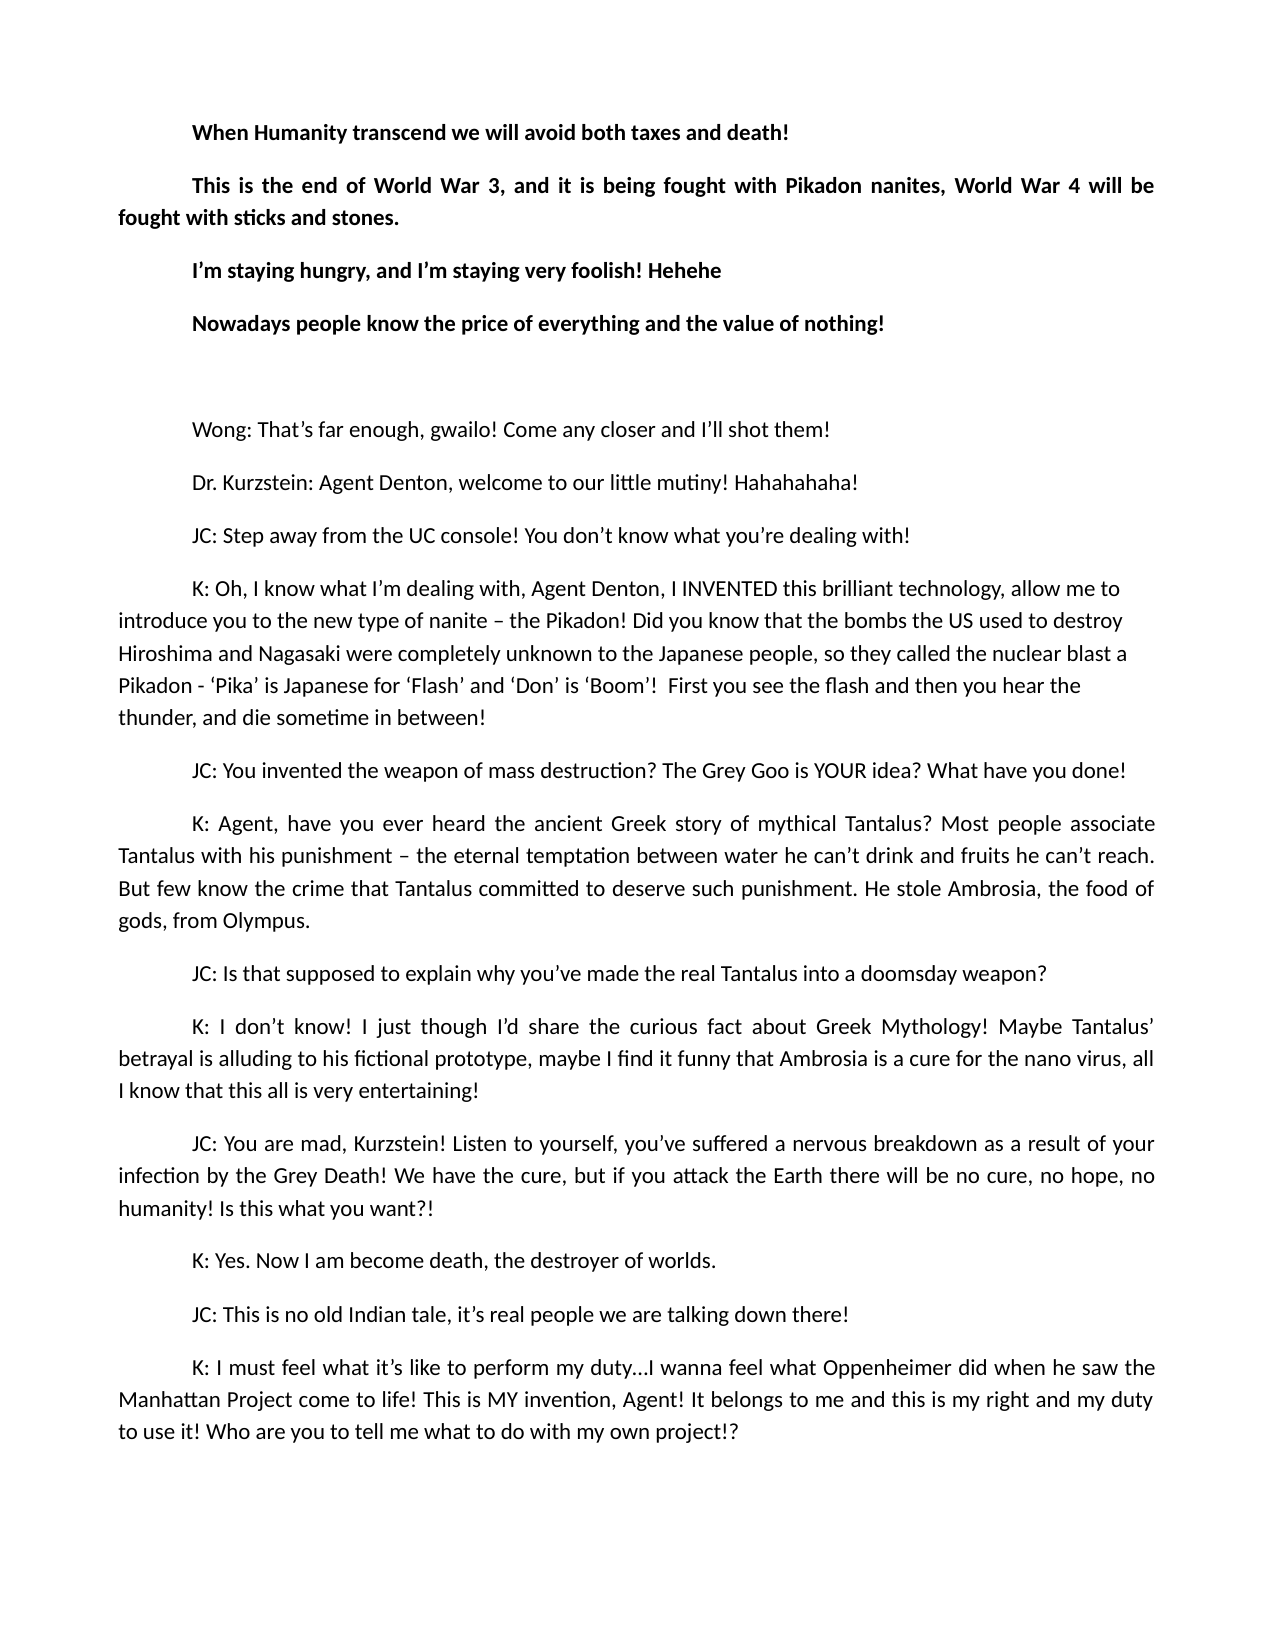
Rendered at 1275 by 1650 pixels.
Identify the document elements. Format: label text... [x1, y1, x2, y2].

text JC: This is no old Indian tale, it’s real people we are talking down there! [118, 1300, 1157, 1328]
text K: I must feel what it’s like to perform my duty…I wanna feel what Oppenheimer did when he saw the Manhattan Project come to life! This is MY invention, Agent! It belongs to me and this is my right and my duty to use it! Who are you to tell me what to do with my own project!? [118, 1353, 1157, 1445]
text Dr. Kurzstein: Agent Denton, welcome to our little mutiny! Hahahahaha! [118, 468, 1157, 496]
text JC: Is that supposed to explain why you’ve made the real Tantalus into a doomsday weapon? [118, 959, 1157, 987]
text K: Agent, have you ever heard the ancient Greek story of mythical Tantalus? Most people associate Tantalus with his punishment – the eternal temptation between water he can’t drink and fruits he can’t reach. But few know the crime that Tantalus committed to deserve such punishment. He stole Ambrosia, the food of gods, from Olympus. [118, 809, 1157, 934]
text JC: Step away from the UC console! You don’t know what you’re dealing with! [118, 521, 1157, 549]
text K: Yes. Now I am become death, the destroyer of worlds. [118, 1247, 1157, 1275]
text Nowadays people know the price of everything and the value of nothing! [118, 309, 1157, 337]
text JC: You invented the weapon of mass destruction? The Grey Goo is YOUR idea? What have you done! [118, 756, 1157, 784]
text I’m staying hungry, and I’m staying very foolish! Hehehe [118, 256, 1157, 284]
text K: Oh, I know what I’m dealing with, Agent Denton, I INVENTED this brilliant technology, allow me to introduce you to the new type of nanite – the Pikadon! Did you know that the bombs the US used to destroy Hiroshima and Nagasaki were completely unknown to the Japanese people, so they called the nuclear blast a Pikadon - ‘Pika’ is Japanese for ‘Flash’ and ‘Don’ is ‘Boom’! First you see the flash and then you hear the thunder, and die sometime in between! [118, 574, 1157, 731]
text Wong: That’s far enough, gwailo! Come any closer and I’ll shot them! [118, 415, 1157, 443]
text JC: You are mad, Kurzstein! Listen to yourself, you’ve suffered a nervous breakdown as a result of your infection by the Grey Death! We have the cure, but if you attack the Earth there will be no cure, no hope, no humanity! Is this what you want?! [118, 1129, 1157, 1222]
text This is the end of World War 3, and it is being fought with Pikadon nanites, World War 4 will be fought with sticks and stones. [118, 171, 1157, 231]
text K: I don’t know! I just though I’d share the curious fact about Greek Mythology! Maybe Tantalus’ betrayal is alluding to his fictional prototype, maybe I find it funny that Ambrosia is a cure for the nano virus, all I know that this all is very entertaining! [118, 1012, 1157, 1104]
text When Humanity transcend we will avoid both taxes and death! [118, 118, 1157, 146]
